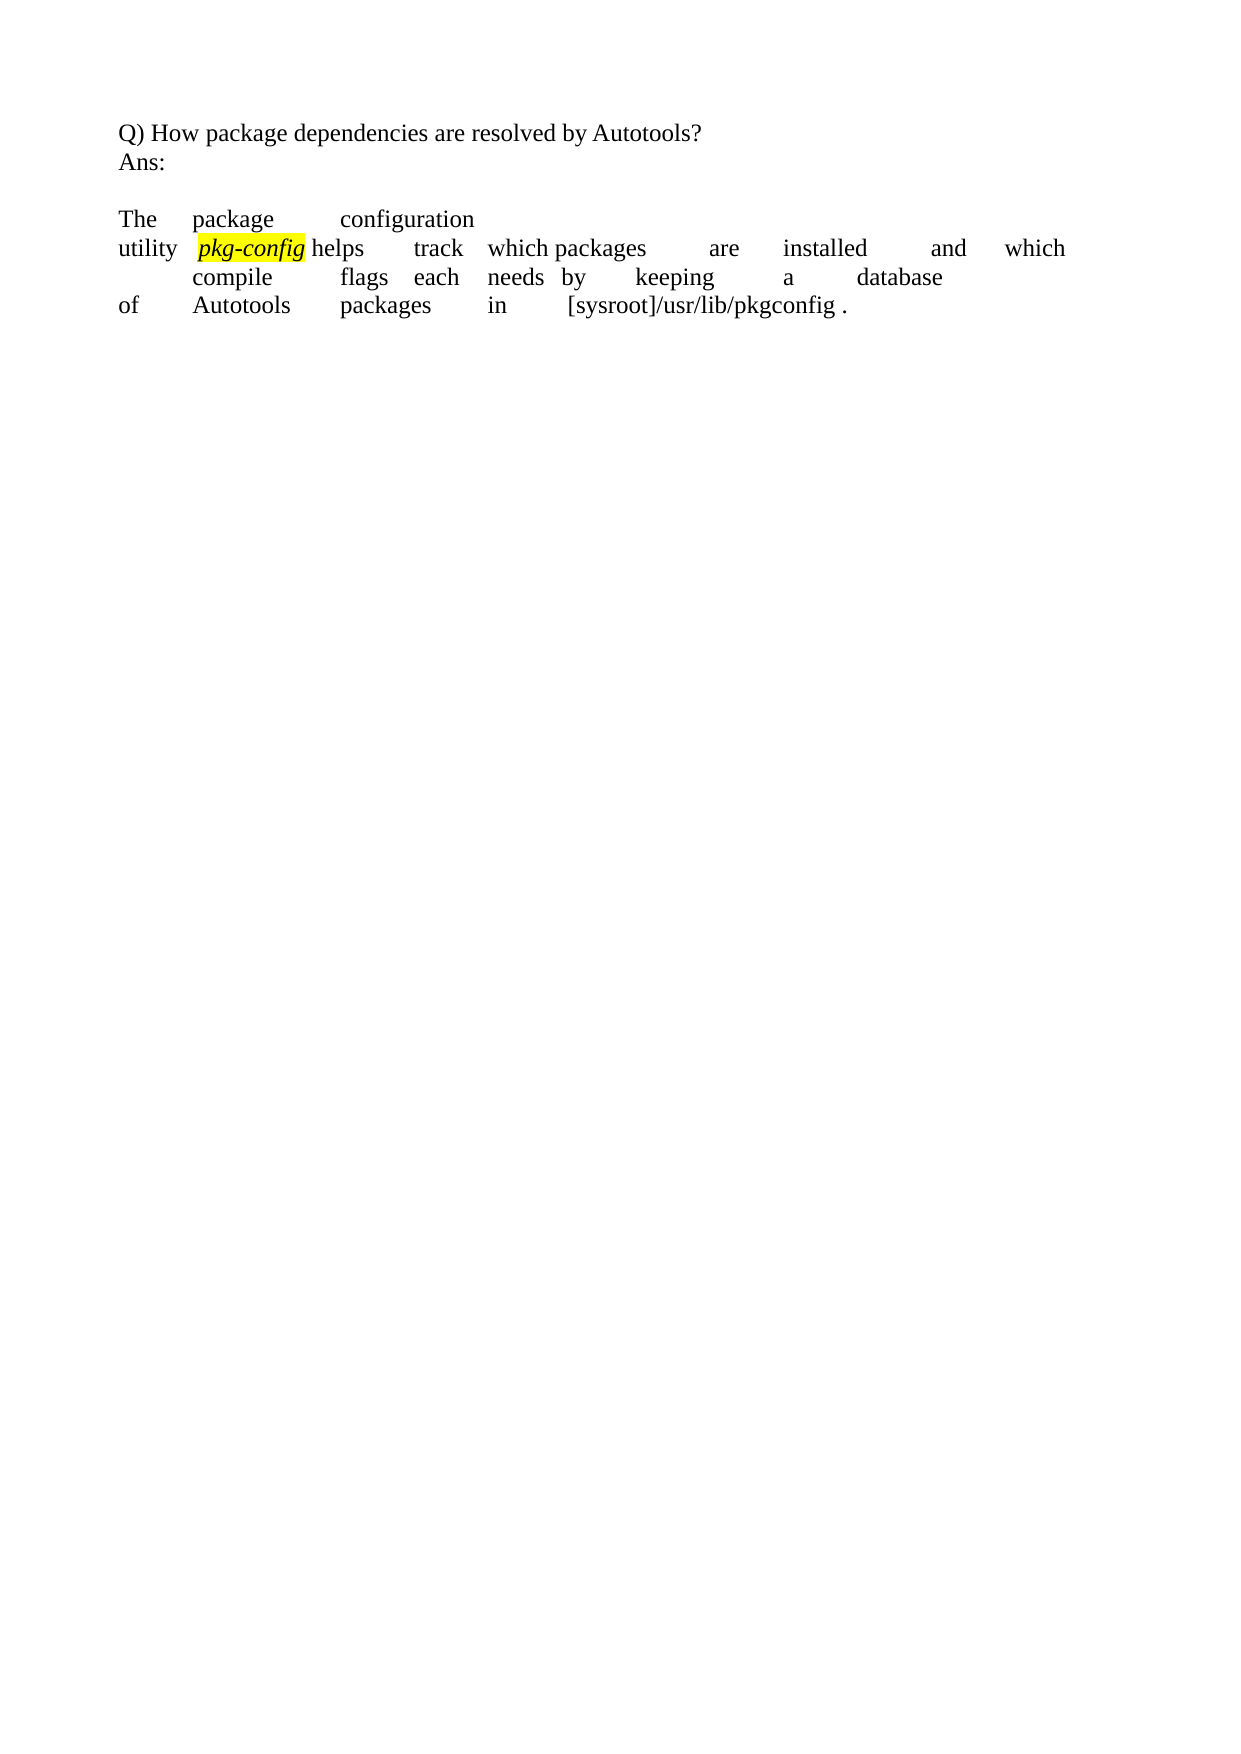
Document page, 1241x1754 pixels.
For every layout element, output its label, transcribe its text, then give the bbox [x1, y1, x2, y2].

text The package configuration [118, 204, 1122, 233]
text Q) How package dependencies are resolved by Autotools? [118, 118, 1122, 147]
text of Autotools packages in [sysroot]/usr/lib/pkgconfig . [118, 291, 1122, 319]
text Ans: [118, 147, 1122, 176]
text utility pkg-config helps track which packages are installed and which compile flags each needs by keeping a database [118, 233, 1122, 291]
